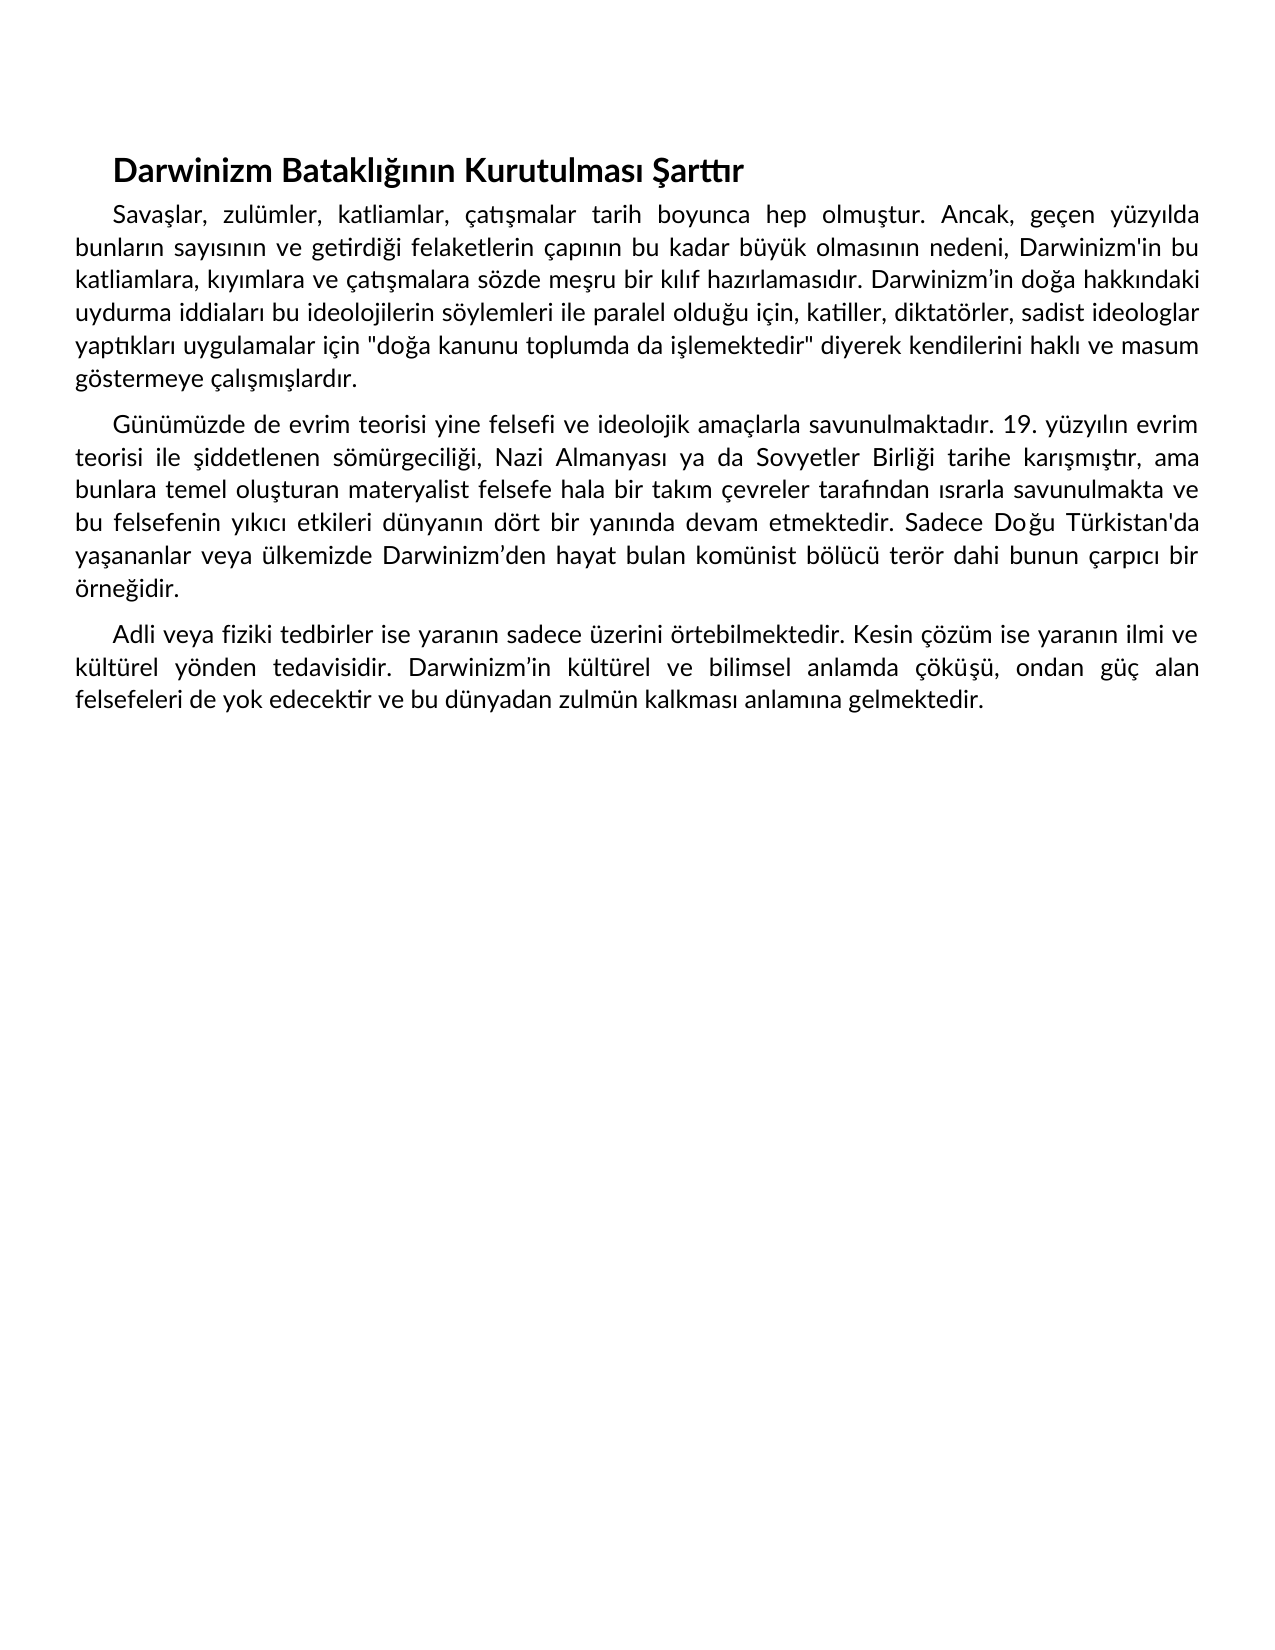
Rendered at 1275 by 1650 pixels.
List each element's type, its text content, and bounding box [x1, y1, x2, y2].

subtitle Darwinizm Bataklığının Kurutulması Şarttır [112, 150, 1200, 190]
text Savaşlar, zulümler, katliamlar, çatışmalar tarih boyunca hep olmuştur. Ancak, geçen yüzyılda bunların sayısının ve getirdiği felaketlerin çapının bu kadar büyük olmasının nedeni, Darwinizm'in bu katliamlara, kıyımlara ve çatışmalara sözde meşru bir kılıf hazırlamasıdır. Darwinizm’in doğa hakkındaki uydurma iddiaları bu ideolojilerin söylemleri ile paralel olduğu için, katiller, diktatörler, sadist ideologlar yaptıkları uygulamalar için "doğa kanunu toplumda da işlemektedir" diyerek kendilerini haklı ve masum göstermeye çalışmışlardır. [75, 198, 1200, 393]
text Adli veya fiziki tedbirler ise yaranın sadece üzerini örtebilmektedir. Kesin çözüm ise yaranın ilmi ve kültürel yönden tedavisidir. Darwinizm’in kültürel ve bilimsel anlamda çöküşü, ondan güç alan felsefeleri de yok edecektir ve bu dünyadan zulmün kalkması anlamına gelmektedir. [75, 618, 1200, 714]
text Günümüzde de evrim teorisi yine felsefi ve ideolojik amaçlarla savunulmaktadır. 19. yüzyılın evrim teorisi ile şiddetlenen sömürgeciliği, Nazi Almanyası ya da Sovyetler Birliği tarihe karışmıştır, ama bunlara temel oluşturan materyalist felsefe hala bir takım çevreler tarafından ısrarla savunulmakta ve bu felsefenin yıkıcı etkileri dünyanın dört bir yanında devam etmektedir. Sadece Doğu Türkistan'da yaşananlar veya ülkemizde Darwinizm’den hayat bulan komünist bölücü terör dahi bunun çarpıcı bir örneğidir. [75, 408, 1200, 603]
